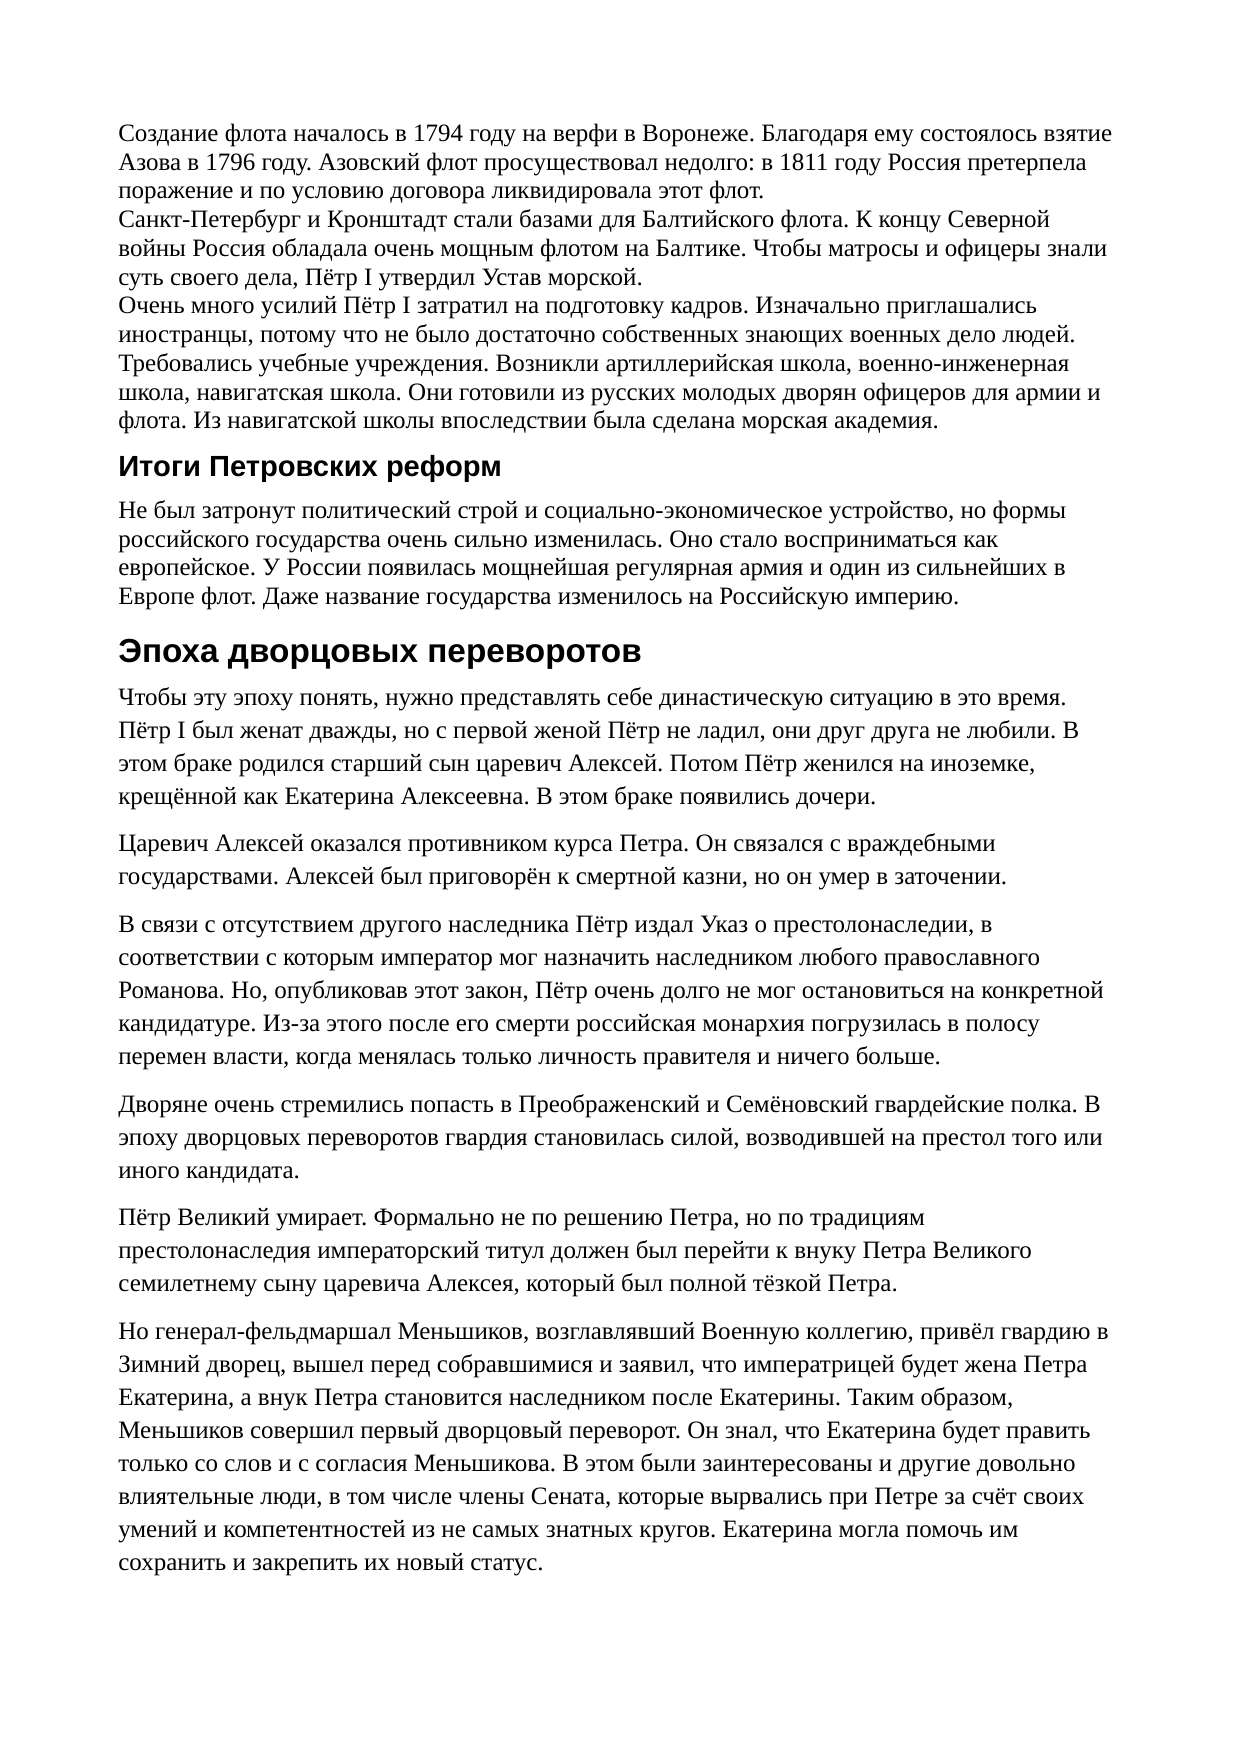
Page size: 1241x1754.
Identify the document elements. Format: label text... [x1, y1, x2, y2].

subtitle Итоги Петровских реформ [118, 449, 1122, 482]
text Очень много усилий Пётр I затратил на подготовку кадров. Изначально приглашались иностранцы, потому что не было достаточно собственных знающих военных дело людей. Требовались учебные учреждения. Возникли артиллерийская школа, военно-инженерная школа, навигатская школа. Они готовили из русских молодых дворян офицеров для армии и флота. Из навигатской школы впоследствии была сделана морская академия. [118, 291, 1122, 434]
text В связи с отсутствием другого наследника Пётр издал Указ о престолонаследии, в соответствии с которым император мог назначить наследником любого православного Романова. Но, опубликовав этот закон, Пётр очень долго не мог остановиться на конкретной кандидатуре. Из-за этого после его смерти российская монархия погрузилась в полосу перемен власти, когда менялась только личность правителя и ничего больше. [118, 909, 1122, 1070]
text Но генерал-фельдмаршал Меньшиков, возглавлявший Военную коллегию, привёл гвардию в Зимний дворец, вышел перед собравшимися и заявил, что императрицей будет жена Петра Екатерина, а внук Петра становится наследником после Екатерины. Таким образом, Меньшиков совершил первый дворцовый переворот. Он знал, что Екатерина будет править только со слов и с согласия Меньшикова. В этом были заинтересованы и другие довольно влиятельные люди, в том числе члены Сената, которые вырвались при Петре за счёт своих умений и компетентностей из не самых знатных кругов. Екатерина могла помочь им сохранить и закрепить их новый статус. [118, 1316, 1122, 1576]
text Дворяне очень стремились попасть в Преображенский и Семёновский гвардейские полка. В эпоху дворцовых переворотов гвардия становилась силой, возводившей на престол того или иного кандидата. [118, 1089, 1122, 1183]
text Царевич Алексей оказался противником курса Петра. Он связался с враждебными государствами. Алексей был приговорён к смертной казни, но он умер в заточении. [118, 828, 1122, 890]
text Создание флота началось в 1794 году на верфи в Воронеже. Благодаря ему состоялось взятие Азова в 1796 году. Азовский флот просуществовал недолго: в 1811 году Россия претерпела поражение и по условию договора ликвидировала этот флот. [118, 118, 1122, 204]
text Не был затронут политический строй и социально-экономическое устройство, но формы российского государства очень сильно изменилась. Оно стало восприниматься как европейское. У России появилась мощнейшая регулярная армия и один из сильнейших в Европе флот. Даже название государства изменилось на Российскую империю. [118, 495, 1122, 610]
text Чтобы эту эпоху понять, нужно представлять себе династическую ситуацию в это время. Пётр I был женат дважды, но с первой женой Пётр не ладил, они друг друга не любили. В этом браке родился старший сын царевич Алексей. Потом Пётр женился на иноземке, крещённой как Екатерина Алексеевна. В этом браке появились дочери. [118, 682, 1122, 809]
text Санкт-Петербург и Кронштадт стали базами для Балтийского флота. К концу Северной войны Россия обладала очень мощным флотом на Балтике. Чтобы матросы и офицеры знали суть своего дела, Пётр I утвердил Устав морской. [118, 204, 1122, 291]
subtitle Эпоха дворцовых переворотов [118, 631, 1122, 669]
text Пётр Великий умирает. Формально не по решению Петра, но по традициям престолонаследия императорский титул должен был перейти к внуку Петра Великого семилетнему сыну царевича Алексея, который был полной тёзкой Петра. [118, 1202, 1122, 1297]
